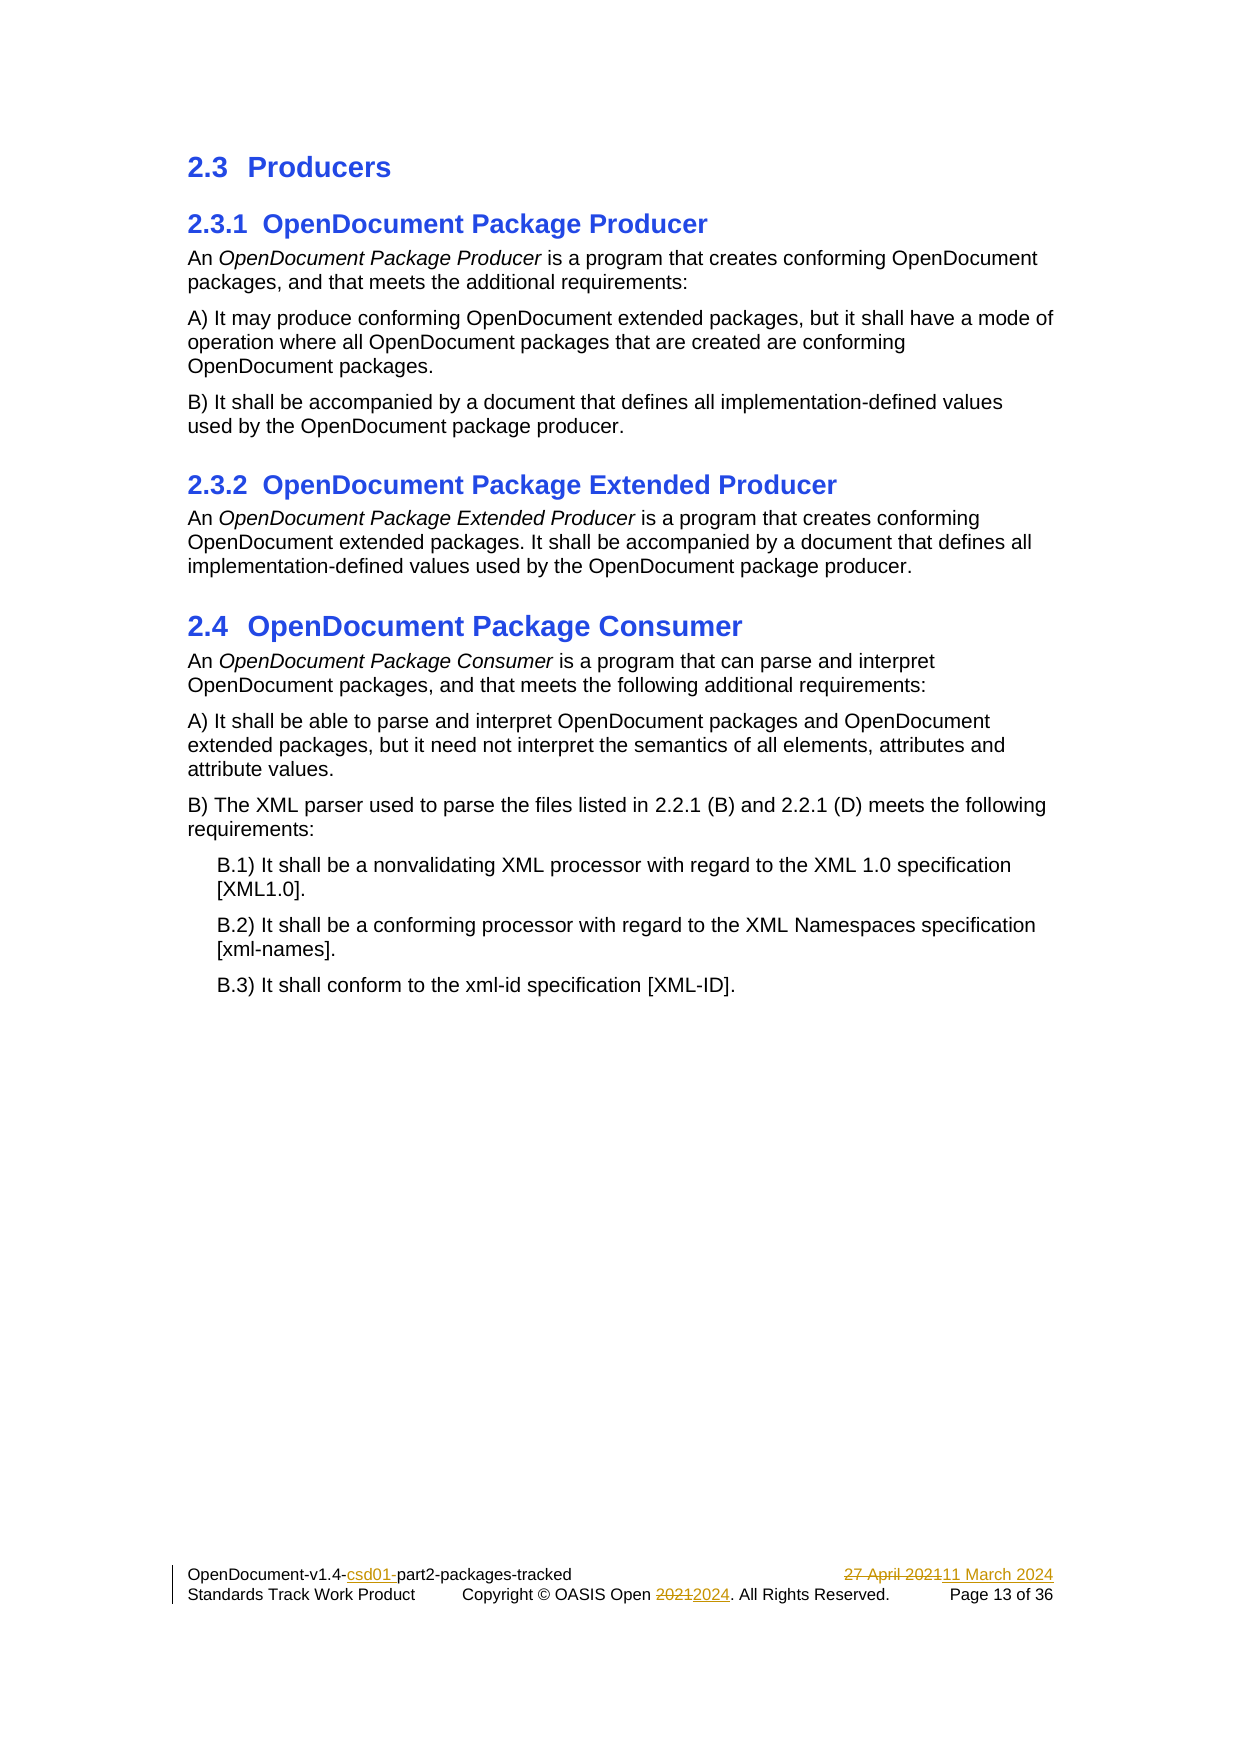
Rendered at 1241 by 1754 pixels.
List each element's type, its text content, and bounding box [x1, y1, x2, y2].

subtitle OpenDocument Package Extended Producer [187, 469, 1053, 500]
list It shall be accompanied by a document that defines all implementation-defined values used by the OpenDocument package producer. [187, 390, 1053, 438]
subtitle OpenDocument Package Consumer [187, 609, 1053, 642]
subtitle OpenDocument Package Producer [187, 208, 1053, 240]
list It shall be a conforming processor with regard to the XML Namespaces specification [xml-names]. [187, 912, 1053, 960]
list It shall be able to parse and interpret OpenDocument packages and OpenDocument extended packages, but it need not interpret the semantics of all elements, attributes and attribute values. [187, 708, 1053, 780]
list It shall conform to the xml-id specification [XML-ID]. [187, 972, 1053, 996]
list It may produce conforming OpenDocument extended packages, but it shall have a mode of operation where all OpenDocument packages that are created are conforming OpenDocument packages. [187, 306, 1053, 378]
text An OpenDocument Package Producer is a program that creates conforming OpenDocument packages, and that meets the additional requirements: [187, 246, 1053, 294]
text An OpenDocument Package Consumer is a program that can parse and interpret OpenDocument packages, and that meets the following additional requirements: [187, 648, 1053, 696]
text An OpenDocument Package Extended Producer is a program that creates conforming OpenDocument extended packages. It shall be accompanied by a document that defines all implementation-defined values used by the OpenDocument package producer. [187, 506, 1053, 578]
subtitle Producers [187, 150, 1053, 183]
list The XML parser used to parse the files listed in 2.2.1 (B) and 2.2.1 (D) meets the following requirements: [187, 792, 1053, 840]
list It shall be a nonvalidating XML processor with regard to the XML 1.0 specification [XML1.0]. [187, 852, 1053, 900]
